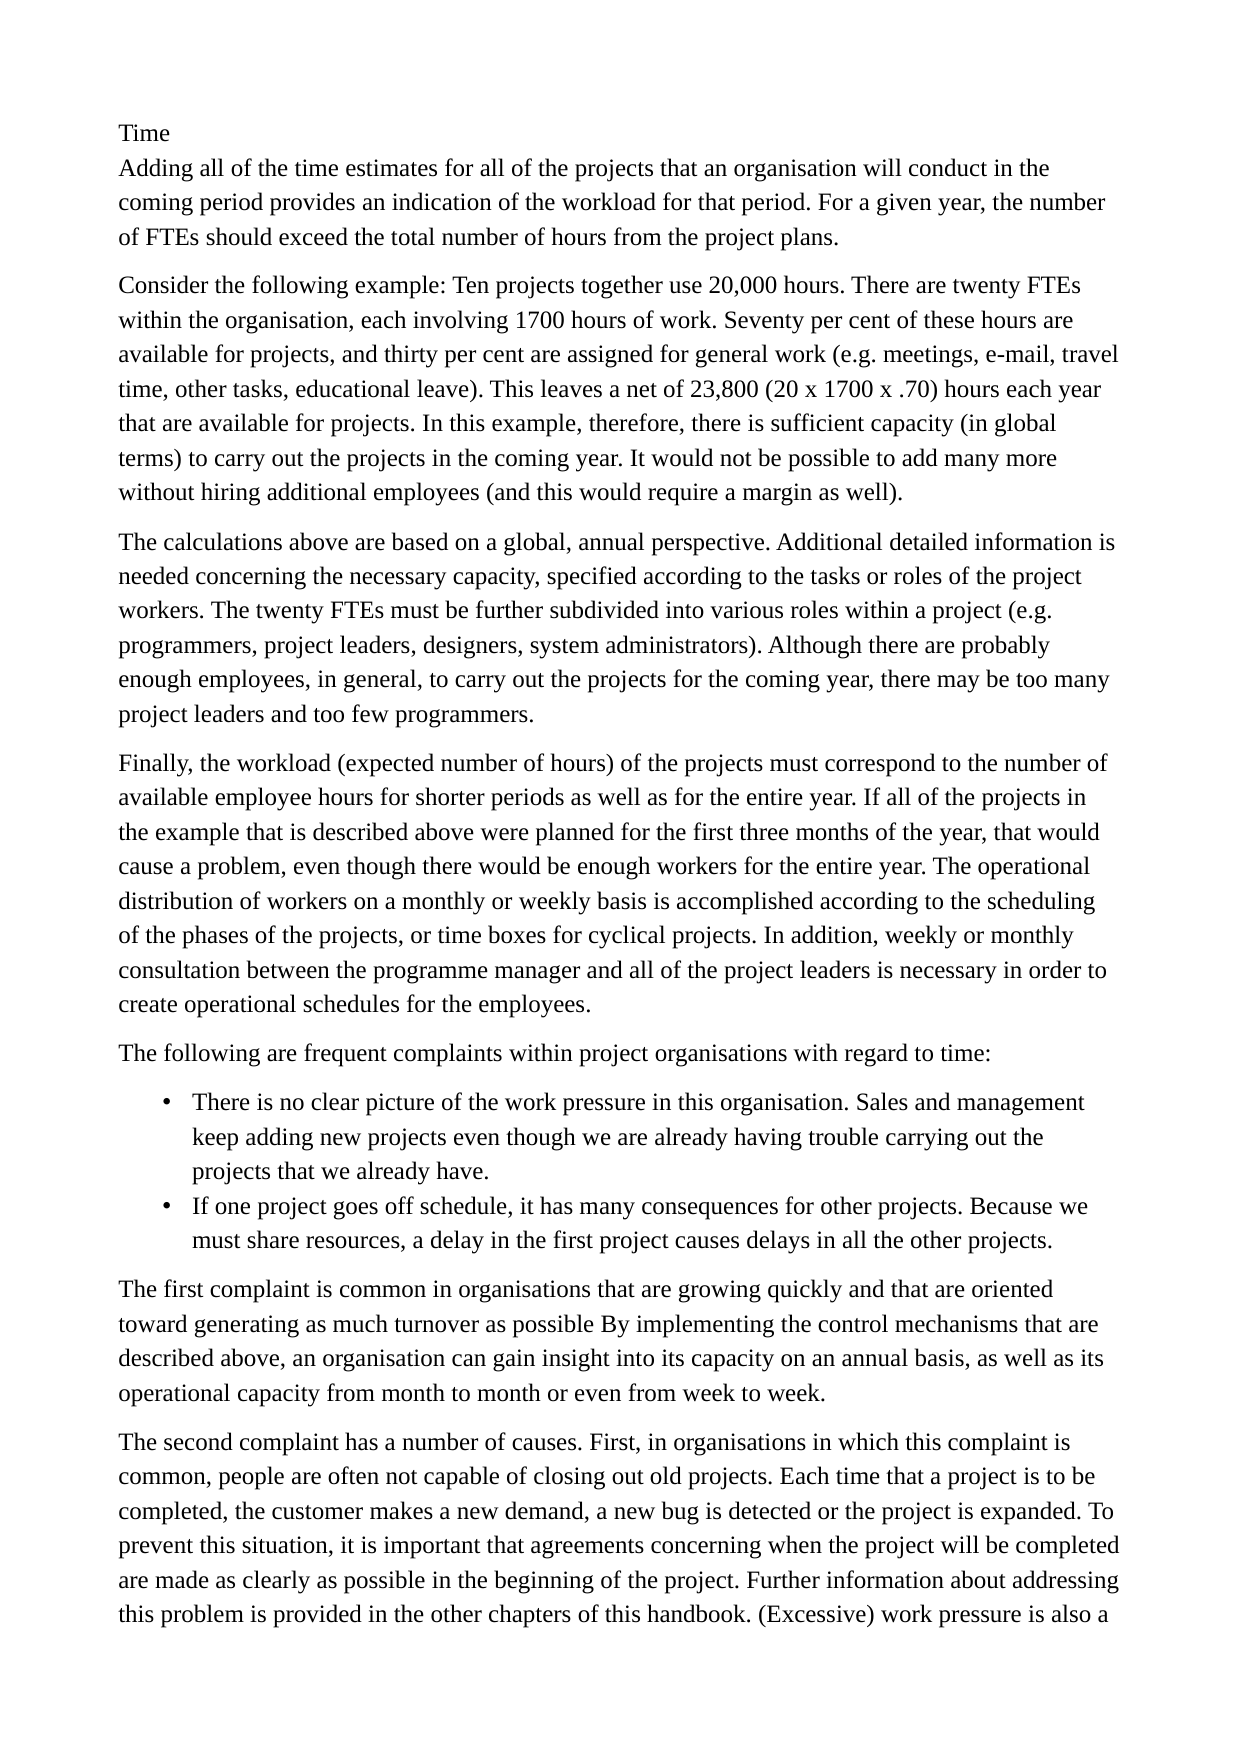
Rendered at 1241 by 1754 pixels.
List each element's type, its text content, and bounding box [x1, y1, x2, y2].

text Finally, the workload (expected number of hours) of the projects must correspond to the number of available employee hours for shorter periods as well as for the entire year. If all of the projects in the example that is described above were planned for the first three months of the year, that would cause a problem, even though there would be enough workers for the entire year. The operational distribution of workers on a monthly or weekly basis is accomplished according to the scheduling of the phases of the projects, or time boxes for cyclical projects. In addition, weekly or monthly consultation between the programme manager and all of the project leaders is necessary in order to create operational schedules for the employees. [118, 748, 1122, 1018]
text The calculations above are based on a global, annual perspective. Additional detailed information is needed concerning the necessary capacity, specified according to the tasks or roles of the project workers. The twenty FTEs must be further subdivided into various roles within a project (e.g. programmers, project leaders, designers, system administrators). Although there are probably enough employees, in general, to carry out the projects for the coming year, there may be too many project leaders and too few programmers. [118, 527, 1122, 728]
text The second complaint has a number of causes. First, in organisations in which this complaint is common, people are often not capable of closing out old projects. Each time that a project is to be completed, the customer makes a new demand, a new bug is detected or the project is expanded. To prevent this situation, it is important that agreements concerning when the project will be completed are made as clearly as possible in the beginning of the project. Further information about addressing this problem is provided in the other chapters of this handbook. (Excessive) work pressure is also a [118, 1427, 1122, 1628]
list There is no clear picture of the work pressure in this organisation. Sales and management keep adding new projects even though we are already having trouble carrying out the projects that we already have. [162, 1087, 1122, 1185]
text Time Adding all of the time estimates for all of the projects that an organisation will conduct in the coming period provides an indication of the workload for that period. For a given year, the number of FTEs should exceed the total number of hours from the project plans. [118, 118, 1122, 250]
text Consider the following example: Ten projects together use 20,000 hours. There are twenty FTEs within the organisation, each involving 1700 hours of work. Seventy per cent of these hours are available for projects, and thirty per cent are assigned for general work (e.g. meetings, e-mail, travel time, other tasks, educational leave). This leaves a net of 23,800 (20 x 1700 x .70) hours each year that are available for projects. In this example, therefore, there is sufficient capacity (in global terms) to carry out the projects in the coming year. It would not be possible to add many more without hiring additional employees (and this would require a margin as well). [118, 271, 1122, 506]
list If one project goes off schedule, it has many consequences for other projects. Because we must share resources, a delay in the first project causes delays in all the other projects. [162, 1191, 1122, 1254]
text The following are frequent complaints within project organisations with regard to time: [118, 1038, 1122, 1067]
text The first complaint is common in organisations that are growing quickly and that are oriented toward generating as much turnover as possible By implementing the control mechanisms that are described above, an organisation can gain insight into its capacity on an annual basis, as well as its operational capacity from month to month or even from week to week. [118, 1274, 1122, 1407]
